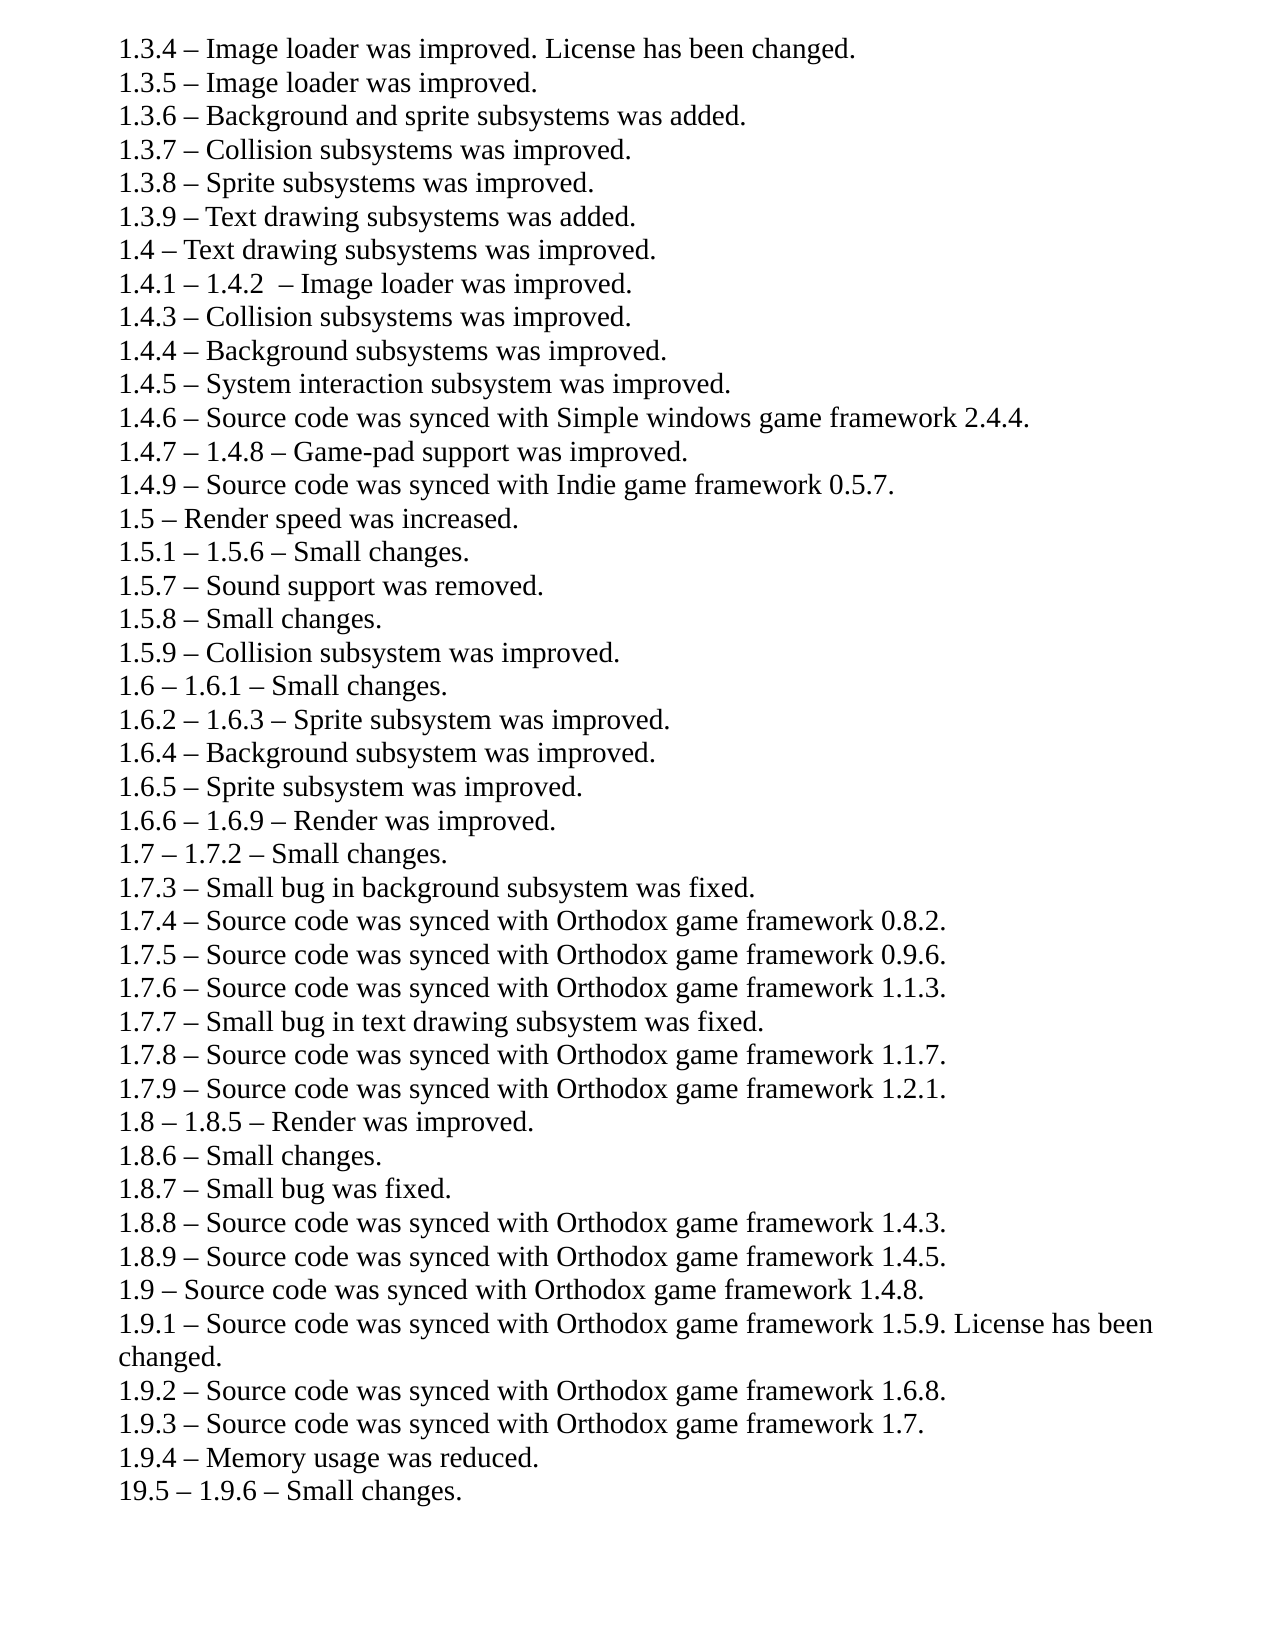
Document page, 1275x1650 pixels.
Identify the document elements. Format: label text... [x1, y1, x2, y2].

text 1.3.5 – Image loader was improved. [118, 65, 1157, 98]
text 1.7 – 1.7.2 – Small changes. [118, 836, 1157, 870]
text 1.9.1 – Source code was synced with Orthodox game framework 1.5.9. License has been changed. [118, 1306, 1157, 1373]
text 1.6.5 – Sprite subsystem was improved. [118, 769, 1157, 803]
text 1.3.8 – Sprite subsystems was improved. [118, 165, 1157, 199]
text 1.4.4 – Background subsystems was improved. [118, 333, 1157, 367]
text 1.9.3 – Source code was synced with Orthodox game framework 1.7. [118, 1406, 1157, 1440]
text 1.8 – 1.8.5 – Render was improved. [118, 1104, 1157, 1138]
text 1.5.7 – Sound support was removed. [118, 568, 1157, 601]
text 1.3.6 – Background and sprite subsystems was added. [118, 98, 1157, 132]
text 1.6.6 – 1.6.9 – Render was improved. [118, 803, 1157, 836]
text 1.4 – Text drawing subsystems was improved. [118, 232, 1157, 266]
text 1.3.7 – Collision subsystems was improved. [118, 132, 1157, 165]
text 1.6 – 1.6.1 – Small changes. [118, 668, 1157, 702]
text 1.4.3 – Collision subsystems was improved. [118, 299, 1157, 333]
text 1.5 – Render speed was increased. [118, 501, 1157, 534]
text 1.4.9 – Source code was synced with Indie game framework 0.5.7. [118, 467, 1157, 501]
text 1.8.6 – Small changes. [118, 1138, 1157, 1172]
text 1.7.4 – Source code was synced with Orthodox game framework 0.8.2. [118, 903, 1157, 937]
text 1.8.9 – Source code was synced with Orthodox game framework 1.4.5. [118, 1239, 1157, 1272]
text 1.8.7 – Small bug was fixed. [118, 1172, 1157, 1205]
text 1.7.3 – Small bug in background subsystem was fixed. [118, 870, 1157, 903]
text 1.6.2 – 1.6.3 – Sprite subsystem was improved. [118, 702, 1157, 736]
text 1.8.8 – Source code was synced with Orthodox game framework 1.4.3. [118, 1205, 1157, 1239]
text 1.4.7 – 1.4.8 – Game-pad support was improved. [118, 434, 1157, 467]
text 1.9.4 – Memory usage was reduced. [118, 1440, 1157, 1473]
text 1.6.4 – Background subsystem was improved. [118, 736, 1157, 769]
text 19.5 – 1.9.6 – Small changes. [118, 1473, 1157, 1507]
text 1.7.7 – Small bug in text drawing subsystem was fixed. [118, 1004, 1157, 1037]
text 1.3.4 – Image loader was improved. License has been changed. [118, 31, 1157, 65]
text 1.5.8 – Small changes. [118, 601, 1157, 635]
text 1.4.1 – 1.4.2 – Image loader was improved. [118, 266, 1157, 299]
text 1.7.6 – Source code was synced with Orthodox game framework 1.1.3. [118, 970, 1157, 1004]
text 1.5.1 – 1.5.6 – Small changes. [118, 534, 1157, 568]
text 1.7.8 – Source code was synced with Orthodox game framework 1.1.7. [118, 1037, 1157, 1071]
text 1.7.5 – Source code was synced with Orthodox game framework 0.9.6. [118, 937, 1157, 970]
text 1.3.9 – Text drawing subsystems was added. [118, 199, 1157, 232]
text 1.7.9 – Source code was synced with Orthodox game framework 1.2.1. [118, 1071, 1157, 1104]
text 1.4.6 – Source code was synced with Simple windows game framework 2.4.4. [118, 400, 1157, 434]
text 1.5.9 – Collision subsystem was improved. [118, 635, 1157, 668]
text 1.9.2 – Source code was synced with Orthodox game framework 1.6.8. [118, 1373, 1157, 1406]
text 1.4.5 – System interaction subsystem was improved. [118, 367, 1157, 400]
text 1.9 – Source code was synced with Orthodox game framework 1.4.8. [118, 1272, 1157, 1306]
